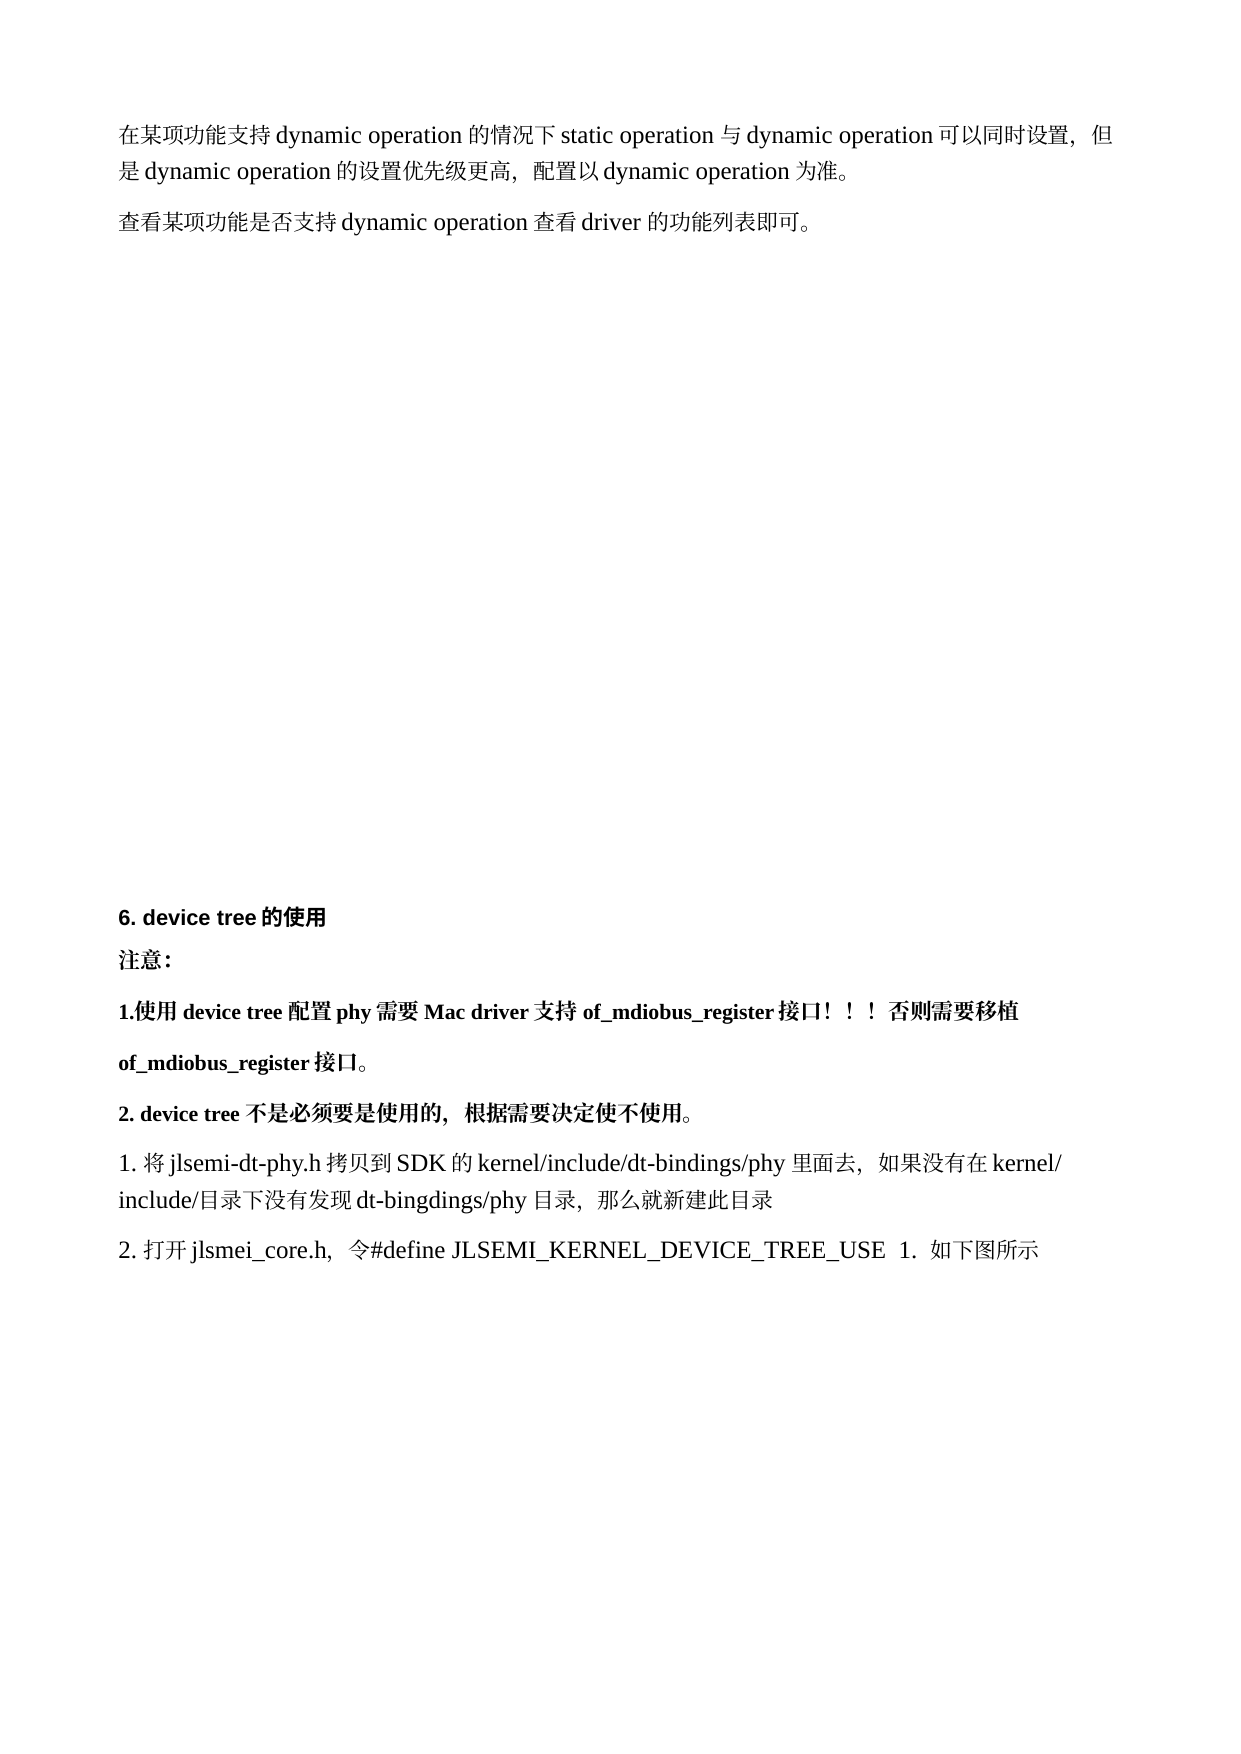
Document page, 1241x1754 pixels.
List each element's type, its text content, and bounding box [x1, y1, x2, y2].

text 2. 打开jlsmei_core.h，令#define JLSEMI_KERNEL_DEVICE_TREE_USE 1. 如下图所示 [118, 1233, 1122, 1265]
text 2. device tree 不是必须要是使用的，根据需要决定使不使用。 [118, 1096, 1122, 1127]
subtitle 6. device tree的使用 [118, 899, 1122, 931]
text 查看某项功能是否支持dynamic operation查看driver 的功能列表即可。 [118, 205, 1122, 236]
text 在某项功能支持dynamic operation 的情况下static operation 与dynamic operation可以同时设置，但是dynamic operation的设置优先级更高，配置以dynamic operation为准。 [118, 118, 1122, 186]
text of_mdiobus_register接口。 [118, 1045, 1122, 1077]
text 1. 将jlsemi-dt-phy.h拷贝到SDK的kernel/include/dt-bindings/phy里面去，如果没有在kernel/include/目录下没有发现dt-bingdings/phy目录，那么就新建此目录 [118, 1147, 1122, 1214]
text 1.使用device tree 配置phy需要Mac driver支持 of_mdiobus_register接口！！！否则需要移植 [118, 994, 1122, 1026]
text 注意： [118, 944, 1122, 975]
